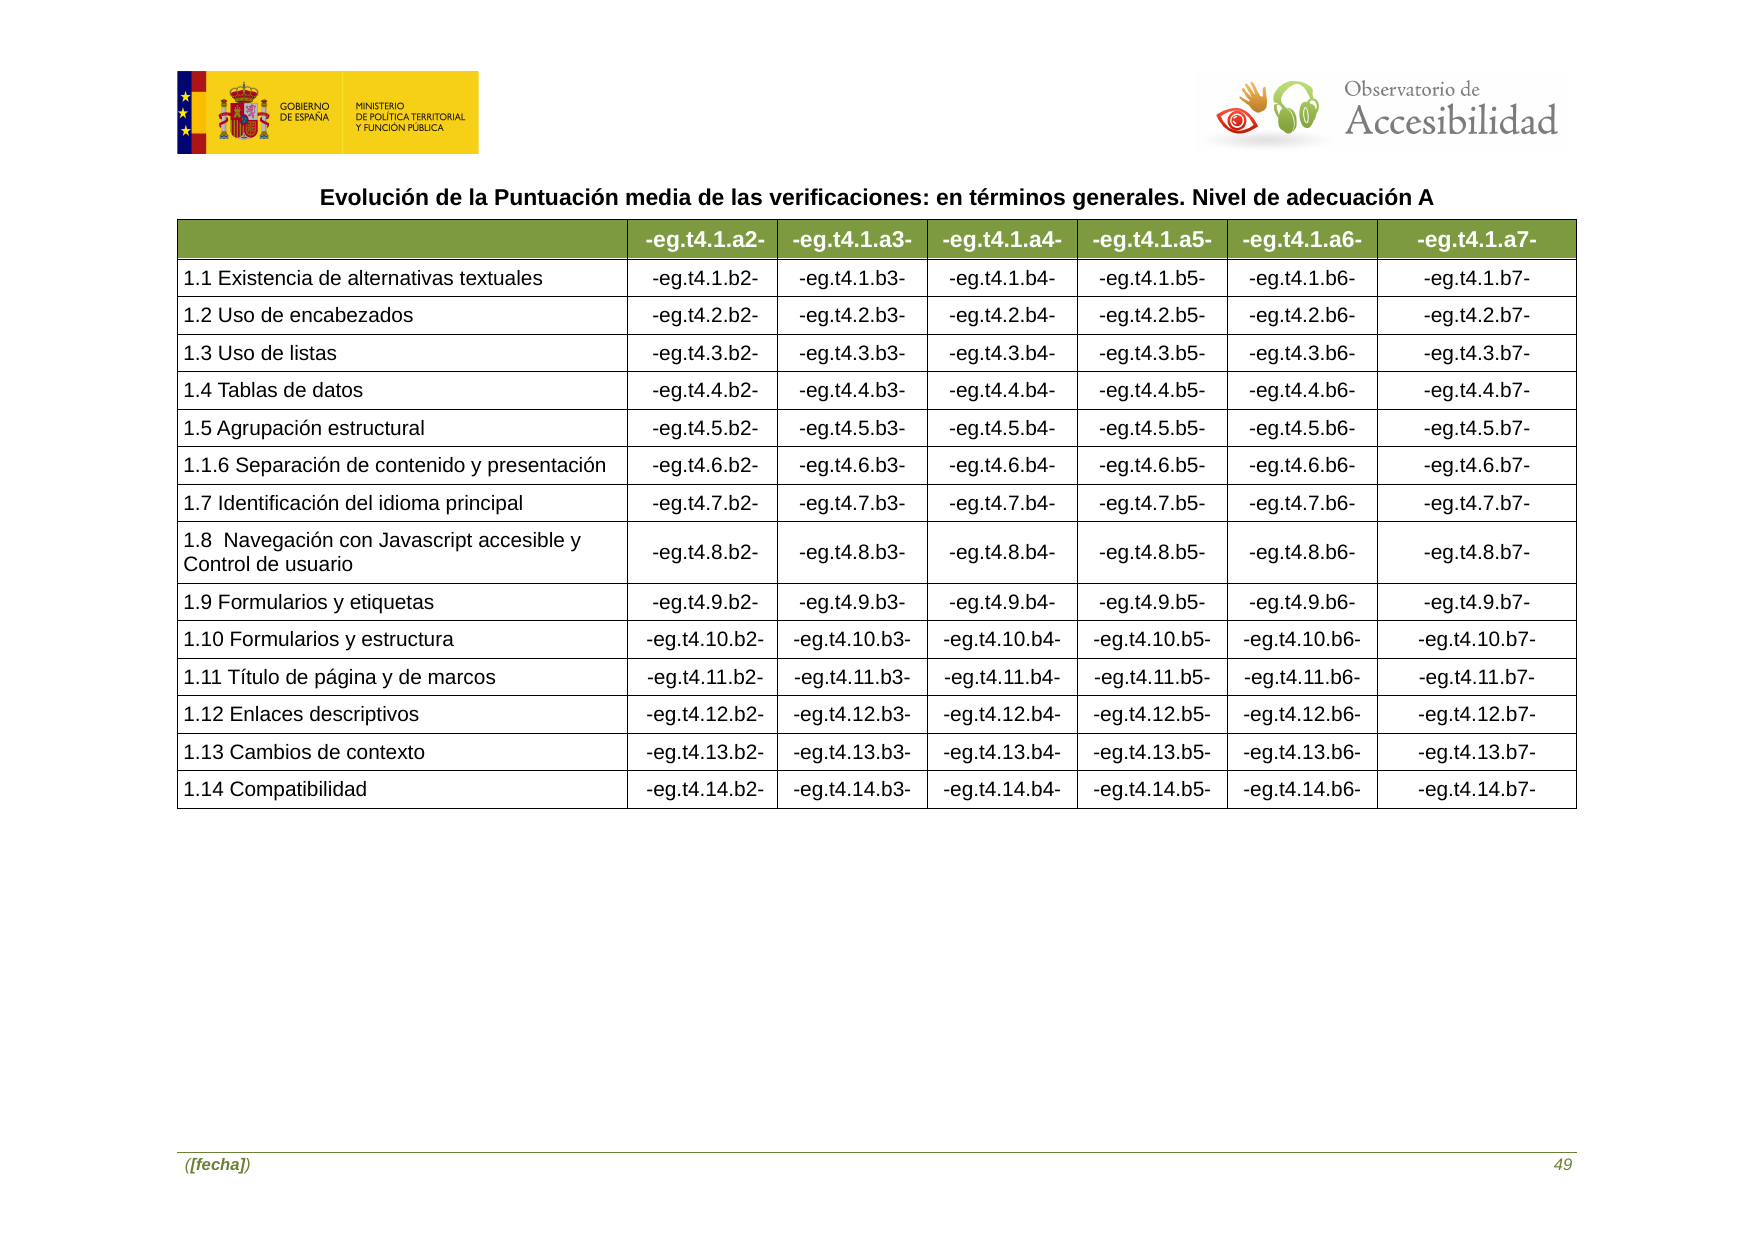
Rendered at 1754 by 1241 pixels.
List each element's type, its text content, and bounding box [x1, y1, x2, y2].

table_cell -eg.t4.14.b7- [1378, 771, 1576, 807]
table_cell 1.2 Uso de encabezados [178, 297, 627, 333]
table_cell 1.9 Formularios y etiquetas [178, 584, 627, 620]
table_cell -eg.t4.13.b4- [928, 734, 1077, 770]
table_cell -eg.t4.11.b5- [1078, 659, 1227, 695]
table_cell -eg.t4.3.b3- [778, 335, 927, 371]
table_cell -eg.t4.8.b6- [1228, 522, 1377, 582]
table_cell 1.7 Identificación del idioma principal [178, 485, 627, 521]
table_cell -eg.t4.11.b7- [1378, 659, 1576, 695]
table_header [178, 220, 627, 258]
table_cell -eg.t4.8.b2- [628, 522, 777, 582]
table_cell -eg.t4.5.b3- [778, 410, 927, 446]
table_cell -eg.t4.12.b6- [1228, 696, 1377, 732]
table_cell -eg.t4.13.b2- [628, 734, 777, 770]
table_cell -eg.t4.12.b7- [1378, 696, 1576, 732]
table_cell -eg.t4.3.b6- [1228, 335, 1377, 371]
table_cell -eg.t4.4.b5- [1078, 372, 1227, 408]
table_cell -eg.t4.13.b7- [1378, 734, 1576, 770]
table_cell -eg.t4.8.b5- [1078, 522, 1227, 582]
table_cell -eg.t4.6.b2- [628, 447, 777, 483]
table_cell -eg.t4.3.b5- [1078, 335, 1227, 371]
table_cell -eg.t4.14.b6- [1228, 771, 1377, 807]
table_cell -eg.t4.1.b2- [628, 260, 777, 296]
table_cell -eg.t4.1.b7- [1378, 260, 1576, 296]
table_cell -eg.t4.9.b7- [1378, 584, 1576, 620]
table_cell -eg.t4.1.b6- [1228, 260, 1377, 296]
table_header -eg.t4.1.a3- [778, 220, 927, 258]
table_cell 1.4 Tablas de datos [178, 372, 627, 408]
table_cell -eg.t4.5.b4- [928, 410, 1077, 446]
table_cell -eg.t4.11.b2- [628, 659, 777, 695]
table_cell -eg.t4.9.b6- [1228, 584, 1377, 620]
table_cell -eg.t4.11.b6- [1228, 659, 1377, 695]
table_cell 1.10 Formularios y estructura [178, 621, 627, 657]
table_cell -eg.t4.2.b5- [1078, 297, 1227, 333]
table_cell -eg.t4.7.b6- [1228, 485, 1377, 521]
table_cell -eg.t4.11.b3- [778, 659, 927, 695]
table_cell -eg.t4.9.b2- [628, 584, 777, 620]
table_cell -eg.t4.12.b4- [928, 696, 1077, 732]
table_cell -eg.t4.8.b7- [1378, 522, 1576, 582]
table_cell -eg.t4.2.b4- [928, 297, 1077, 333]
table_cell 1.13 Cambios de contexto [178, 734, 627, 770]
table_cell -eg.t4.7.b7- [1378, 485, 1576, 521]
table_cell 1.1.6 Separación de contenido y presentación [178, 447, 627, 483]
table_cell -eg.t4.6.b4- [928, 447, 1077, 483]
table_cell 1.12 Enlaces descriptivos [178, 696, 627, 732]
table_cell -eg.t4.6.b5- [1078, 447, 1227, 483]
table_cell -eg.t4.1.b4- [928, 260, 1077, 296]
table_cell -eg.t4.6.b3- [778, 447, 927, 483]
table_cell -eg.t4.3.b7- [1378, 335, 1576, 371]
table_cell 1.5 Agrupación estructural [178, 410, 627, 446]
table_header -eg.t4.1.a6- [1228, 220, 1377, 258]
table_cell -eg.t4.4.b3- [778, 372, 927, 408]
table_cell -eg.t4.5.b2- [628, 410, 777, 446]
table_cell 1.8 Navegación con Javascript accesible y Control de usuario [178, 522, 627, 582]
table_cell -eg.t4.2.b6- [1228, 297, 1377, 333]
table_cell -eg.t4.2.b2- [628, 297, 777, 333]
table_header -eg.t4.1.a2- [628, 220, 777, 258]
table_cell -eg.t4.10.b7- [1378, 621, 1576, 657]
table_cell -eg.t4.14.b4- [928, 771, 1077, 807]
table_cell 1.1 Existencia de alternativas textuales [178, 260, 627, 296]
table_cell -eg.t4.9.b4- [928, 584, 1077, 620]
table_cell -eg.t4.7.b3- [778, 485, 927, 521]
picture [177, 71, 479, 154]
table_cell -eg.t4.4.b2- [628, 372, 777, 408]
table_cell -eg.t4.5.b7- [1378, 410, 1576, 446]
table_cell -eg.t4.13.b6- [1228, 734, 1377, 770]
table_cell -eg.t4.2.b7- [1378, 297, 1576, 333]
table_header -eg.t4.1.a4- [928, 220, 1077, 258]
table_cell -eg.t4.6.b7- [1378, 447, 1576, 483]
table_cell -eg.t4.9.b5- [1078, 584, 1227, 620]
table_cell -eg.t4.14.b3- [778, 771, 927, 807]
table_cell -eg.t4.4.b6- [1228, 372, 1377, 408]
table_cell -eg.t4.11.b4- [928, 659, 1077, 695]
table_cell -eg.t4.12.b2- [628, 696, 777, 732]
table_cell -eg.t4.3.b4- [928, 335, 1077, 371]
table_cell -eg.t4.6.b6- [1228, 447, 1377, 483]
picture [1196, 72, 1572, 154]
table_cell -eg.t4.8.b4- [928, 522, 1077, 582]
table_cell -eg.t4.10.b2- [628, 621, 777, 657]
text Evolución de la Puntuación media de las verificaciones: en términos generales. Nivel de adecuación A [177, 184, 1577, 211]
table_cell -eg.t4.13.b3- [778, 734, 927, 770]
table_cell 1.3 Uso de listas [178, 335, 627, 371]
table_cell -eg.t4.13.b5- [1078, 734, 1227, 770]
table_cell 1.11 Título de página y de marcos [178, 659, 627, 695]
table_cell -eg.t4.10.b6- [1228, 621, 1377, 657]
table_cell -eg.t4.7.b2- [628, 485, 777, 521]
table_cell -eg.t4.12.b5- [1078, 696, 1227, 732]
table_cell -eg.t4.2.b3- [778, 297, 927, 333]
table_cell -eg.t4.7.b5- [1078, 485, 1227, 521]
table_cell -eg.t4.3.b2- [628, 335, 777, 371]
table_cell -eg.t4.9.b3- [778, 584, 927, 620]
table_header -eg.t4.1.a7- [1378, 220, 1576, 258]
table_cell -eg.t4.8.b3- [778, 522, 927, 582]
table_cell -eg.t4.14.b2- [628, 771, 777, 807]
table_cell -eg.t4.10.b5- [1078, 621, 1227, 657]
table_cell -eg.t4.7.b4- [928, 485, 1077, 521]
table_cell -eg.t4.5.b5- [1078, 410, 1227, 446]
table_cell -eg.t4.1.b3- [778, 260, 927, 296]
table_cell -eg.t4.5.b6- [1228, 410, 1377, 446]
table_cell -eg.t4.4.b4- [928, 372, 1077, 408]
table_cell -eg.t4.10.b3- [778, 621, 927, 657]
table_cell -eg.t4.4.b7- [1378, 372, 1576, 408]
table_cell -eg.t4.10.b4- [928, 621, 1077, 657]
table_header -eg.t4.1.a5- [1078, 220, 1227, 258]
table_cell -eg.t4.14.b5- [1078, 771, 1227, 807]
table_cell -eg.t4.12.b3- [778, 696, 927, 732]
table_cell -eg.t4.1.b5- [1078, 260, 1227, 296]
table_cell 1.14 Compatibilidad [178, 771, 627, 807]
